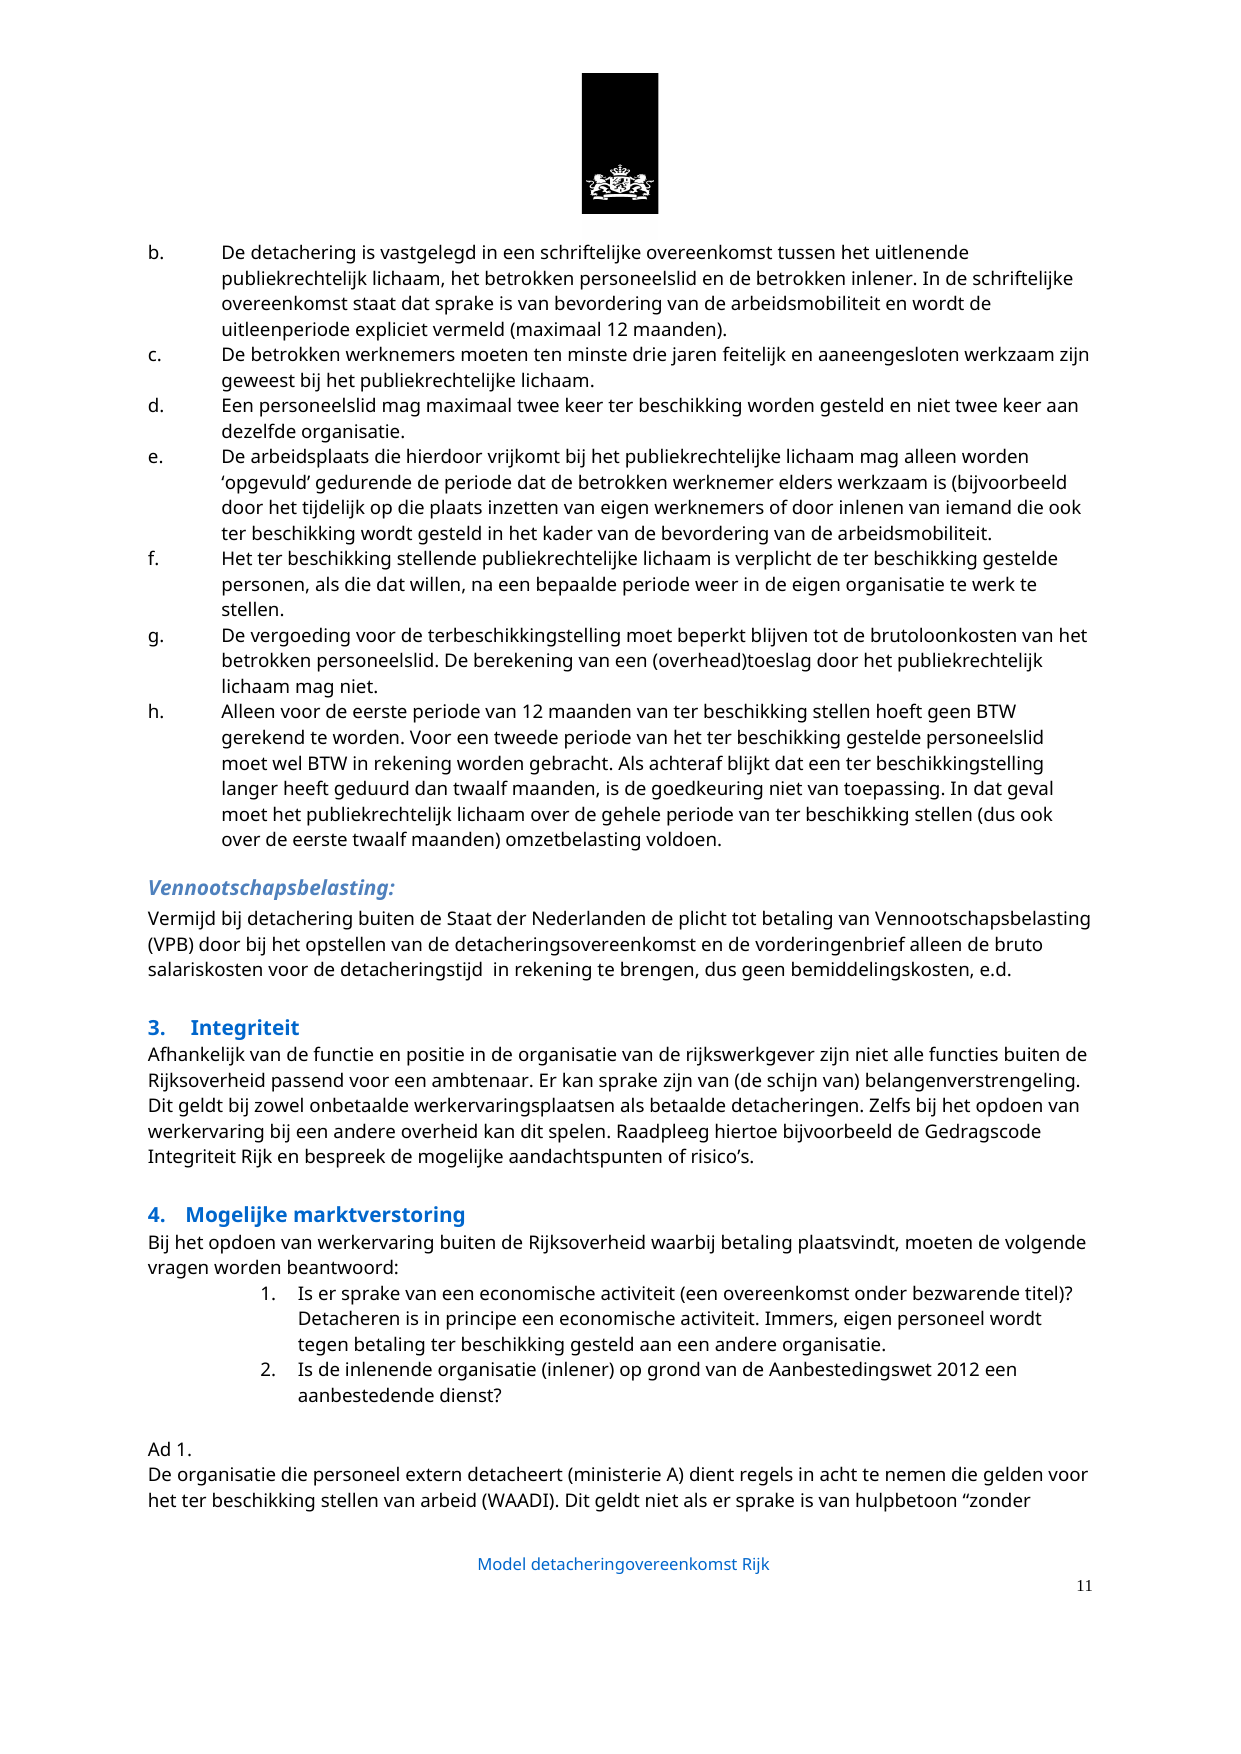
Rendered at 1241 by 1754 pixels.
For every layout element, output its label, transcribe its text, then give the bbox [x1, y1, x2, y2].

list Integriteit [148, 1013, 1092, 1042]
subtitle Vennootschapsbelasting: [148, 873, 1092, 901]
text c. De betrokken werknemers moeten ten minste drie jaren feitelijk en aaneengesloten werkzaam zijn geweest bij het publiekrechtelijke lichaam. [148, 342, 1092, 393]
list Is er sprake van een economische activiteit (een overeenkomst onder bezwarende titel)? Detacheren is in principe een economische activiteit. Immers, eigen personeel wordt tegen betaling ter beschikking gesteld aan een andere organisatie. [260, 1280, 1092, 1357]
text e. De arbeidsplaats die hierdoor vrijkomt bij het publiekrechtelijke lichaam mag alleen worden ‘opgevuld’ gedurende de periode dat de betrokken werknemer elders werkzaam is (bijvoorbeeld door het tijdelijk op die plaats inzetten van eigen werknemers of door inlenen van iemand die ook ter beschikking wordt gesteld in het kader van de bevordering van de arbeidsmobiliteit. [148, 444, 1092, 546]
text Afhankelijk van de functie en positie in de organisatie van de rijkswerkgever zijn niet alle functies buiten de Rijksoverheid passend voor een ambtenaar. Er kan sprake zijn van (de schijn van) belangenverstrengeling. Dit geldt bij zowel onbetaalde werkervaringsplaatsen als betaalde detacheringen. Zelfs bij het opdoen van werkervaring bij een andere overheid kan dit spelen. Raadpleeg hiertoe bijvoorbeeld de Gedragscode Integriteit Rijk en bespreek de mogelijke aandachtspunten of risico’s. [148, 1042, 1092, 1169]
text Vermijd bij detachering buiten de Staat der Nederlanden de plicht tot betaling van Vennootschapsbelasting (VPB) door bij het opstellen van de detacheringsovereenkomst en de vorderingenbrief alleen de bruto salariskosten voor de detacheringstijd in rekening te brengen, dus geen bemiddelingskosten, e.d. [148, 905, 1092, 982]
text h. Alleen voor de eerste periode van 12 maanden van ter beschikking stellen hoeft geen BTW gerekend te worden. Voor een tweede periode van het ter beschikking gestelde personeelslid moet wel BTW in rekening worden gebracht. Als achteraf blijkt dat een ter beschikkingstelling langer heeft geduurd dan twaalf maanden, is de goedkeuring niet van toepassing. In dat geval moet het publiekrechtelijk lichaam over de gehele periode van ter beschikking stellen (dus ook over de eerste twaalf maanden) omzetbelasting voldoen. [148, 699, 1092, 852]
text b. De detachering is vastgelegd in een schriftelijke overeenkomst tussen het uitlenende publiekrechtelijk lichaam, het betrokken personeelslid en de betrokken inlener. In de schriftelijke overeenkomst staat dat sprake is van bevordering van de arbeidsmobiliteit en wordt de uitleenperiode expliciet vermeld (maximaal 12 maanden). [148, 239, 1092, 342]
text f. Het ter beschikking stellende publiekrechtelijke lichaam is verplicht de ter beschikking gestelde personen, als die dat willen, na een bepaalde periode weer in de eigen organisatie te werk te stellen. [148, 546, 1092, 622]
list Is de inlenende organisatie (inlener) op grond van de Aanbestedingswet 2012 een aanbestedende dienst? [260, 1357, 1092, 1408]
text g. De vergoeding voor de terbeschikkingstelling moet beperkt blijven tot de brutoloonkosten van het betrokken personeelslid. De berekening van een (overhead)toeslag door het publiekrechtelijk lichaam mag niet. [148, 622, 1092, 699]
text d. Een personeelslid mag maximaal twee keer ter beschikking worden gesteld en niet twee keer aan dezelfde organisatie. [148, 393, 1092, 444]
text De organisatie die personeel extern detacheert (ministerie A) dient regels in acht te nemen die gelden voor het ter beschikking stellen van arbeid (WAADI). Dit geldt niet als er sprake is van hulpbetoon “zonder [148, 1462, 1092, 1513]
text Ad 1. [148, 1436, 1092, 1462]
text Bij het opdoen van werkervaring buiten de Rijksoverheid waarbij betaling plaatsvindt, moeten de volgende vragen worden beantwoord: [148, 1229, 1092, 1280]
list Mogelijke marktverstoring [148, 1201, 1092, 1229]
